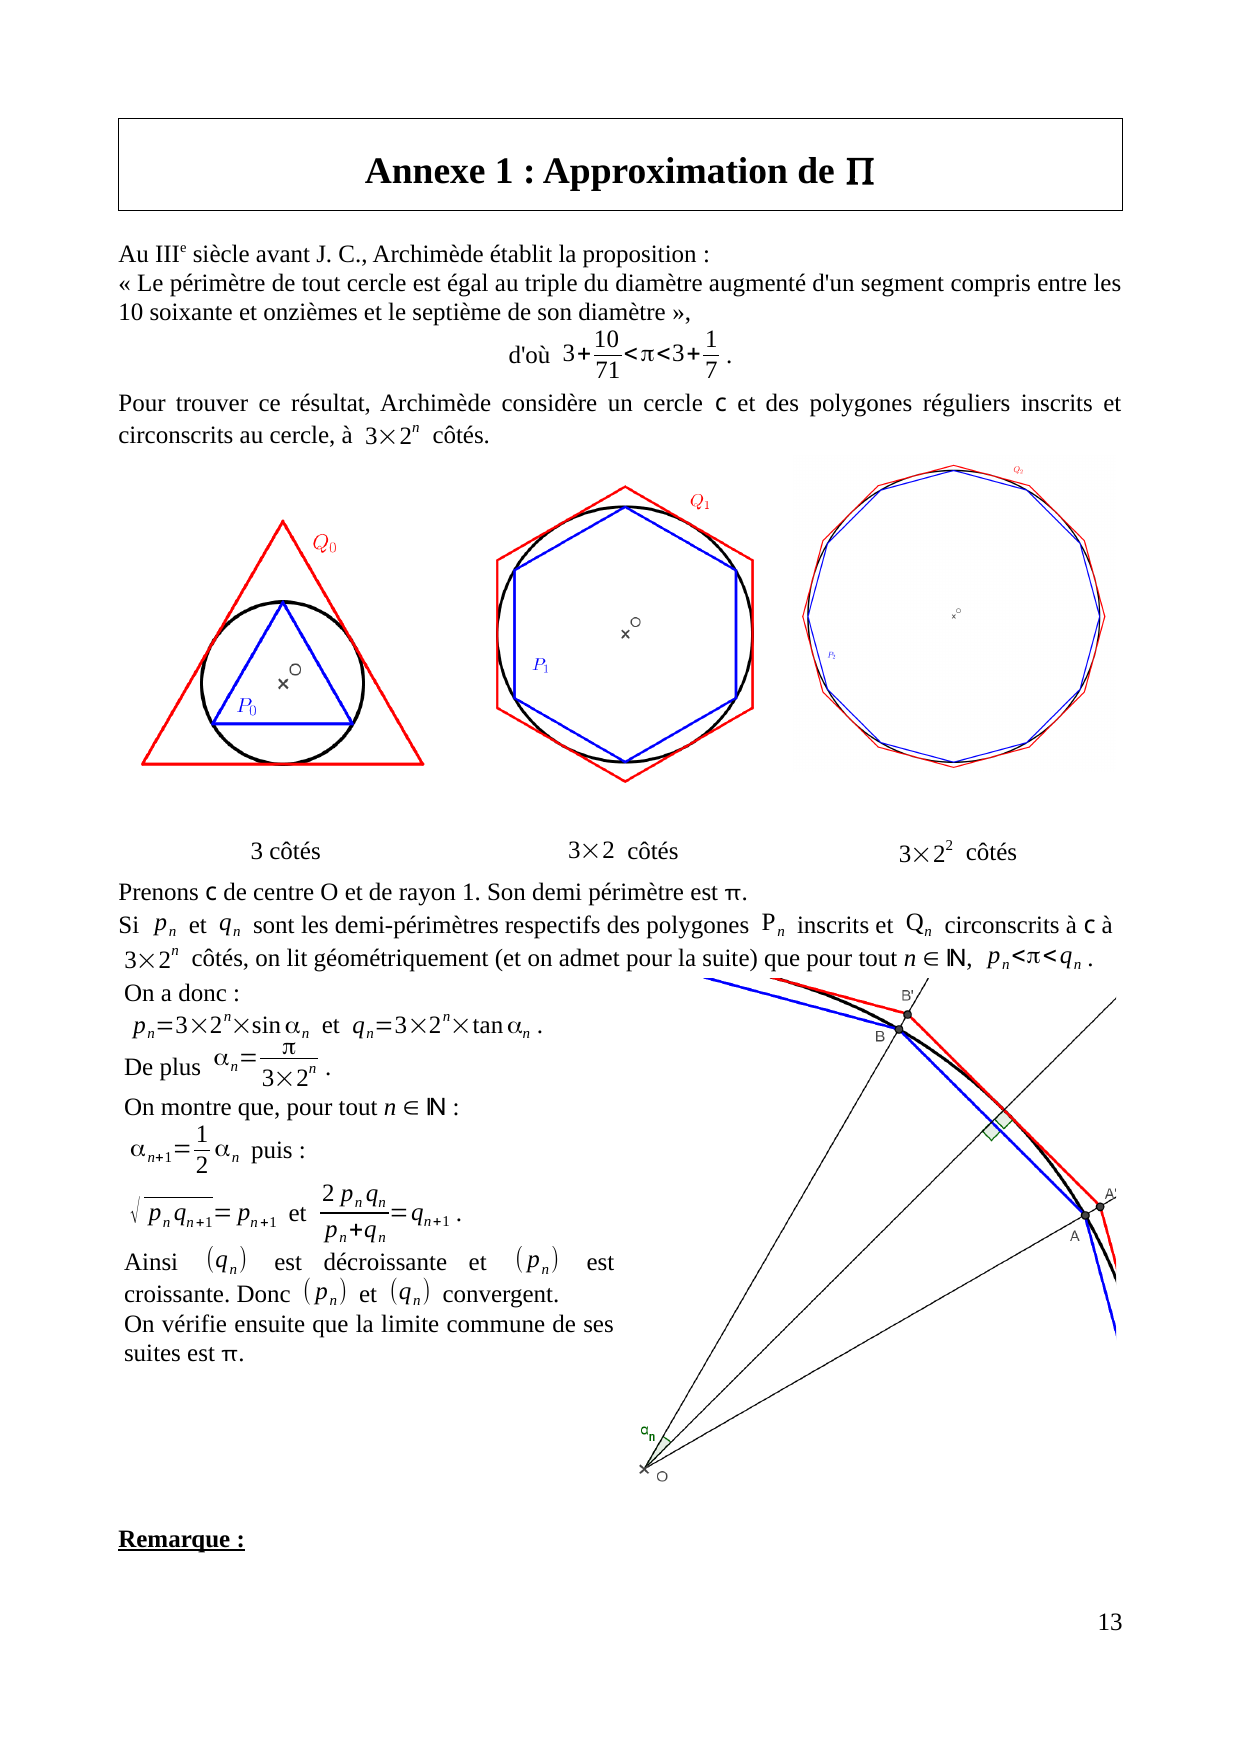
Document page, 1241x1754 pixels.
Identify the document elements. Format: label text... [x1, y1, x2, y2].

table_header On a donc : et . De plus . On montre que, pour tout n ∈ ℕ : puis : et . Ainsi est décroissante et est croissante. Donc et convergent. On vérifie ensuite que la limite commune de ses suites est . [118, 973, 620, 1524]
table_header [118, 450, 453, 830]
table_cell 3 côtés [118, 830, 453, 873]
text Remarque : [118, 1524, 1122, 1553]
table_cell côtés [788, 830, 1122, 873]
table_cell côtés [453, 830, 787, 873]
table_header [620, 973, 1122, 1524]
text d'où . [118, 325, 1122, 384]
table_header [453, 450, 787, 830]
text « Le périmètre de tout cercle est égal au triple du diamètre augmenté d'un segment compris entre les 10 soixante et onzièmes et le septième de son diamètre », [118, 268, 1122, 325]
text Si et sont les demi-périmètres respectifs des polygones inscrits et circonscrits à c à côtés, on lit géométriquement (et on admet pour la suite) que pour tout n ∈ ℕ, . [118, 907, 1122, 973]
text Prenons c de centre O et de rayon 1. Son demi périmètre est . [118, 873, 1122, 907]
text Pour trouver ce résultat, Archimède considère un cercle c et des polygones réguliers inscrits et circonscrits au cercle, à côtés. [118, 384, 1122, 450]
table_header Annexe 1 : Approximation de  [119, 119, 1122, 210]
table_header [788, 450, 1122, 830]
text Au IIIe siècle avant J. C., Archimède établit la proposition : [118, 239, 1122, 268]
